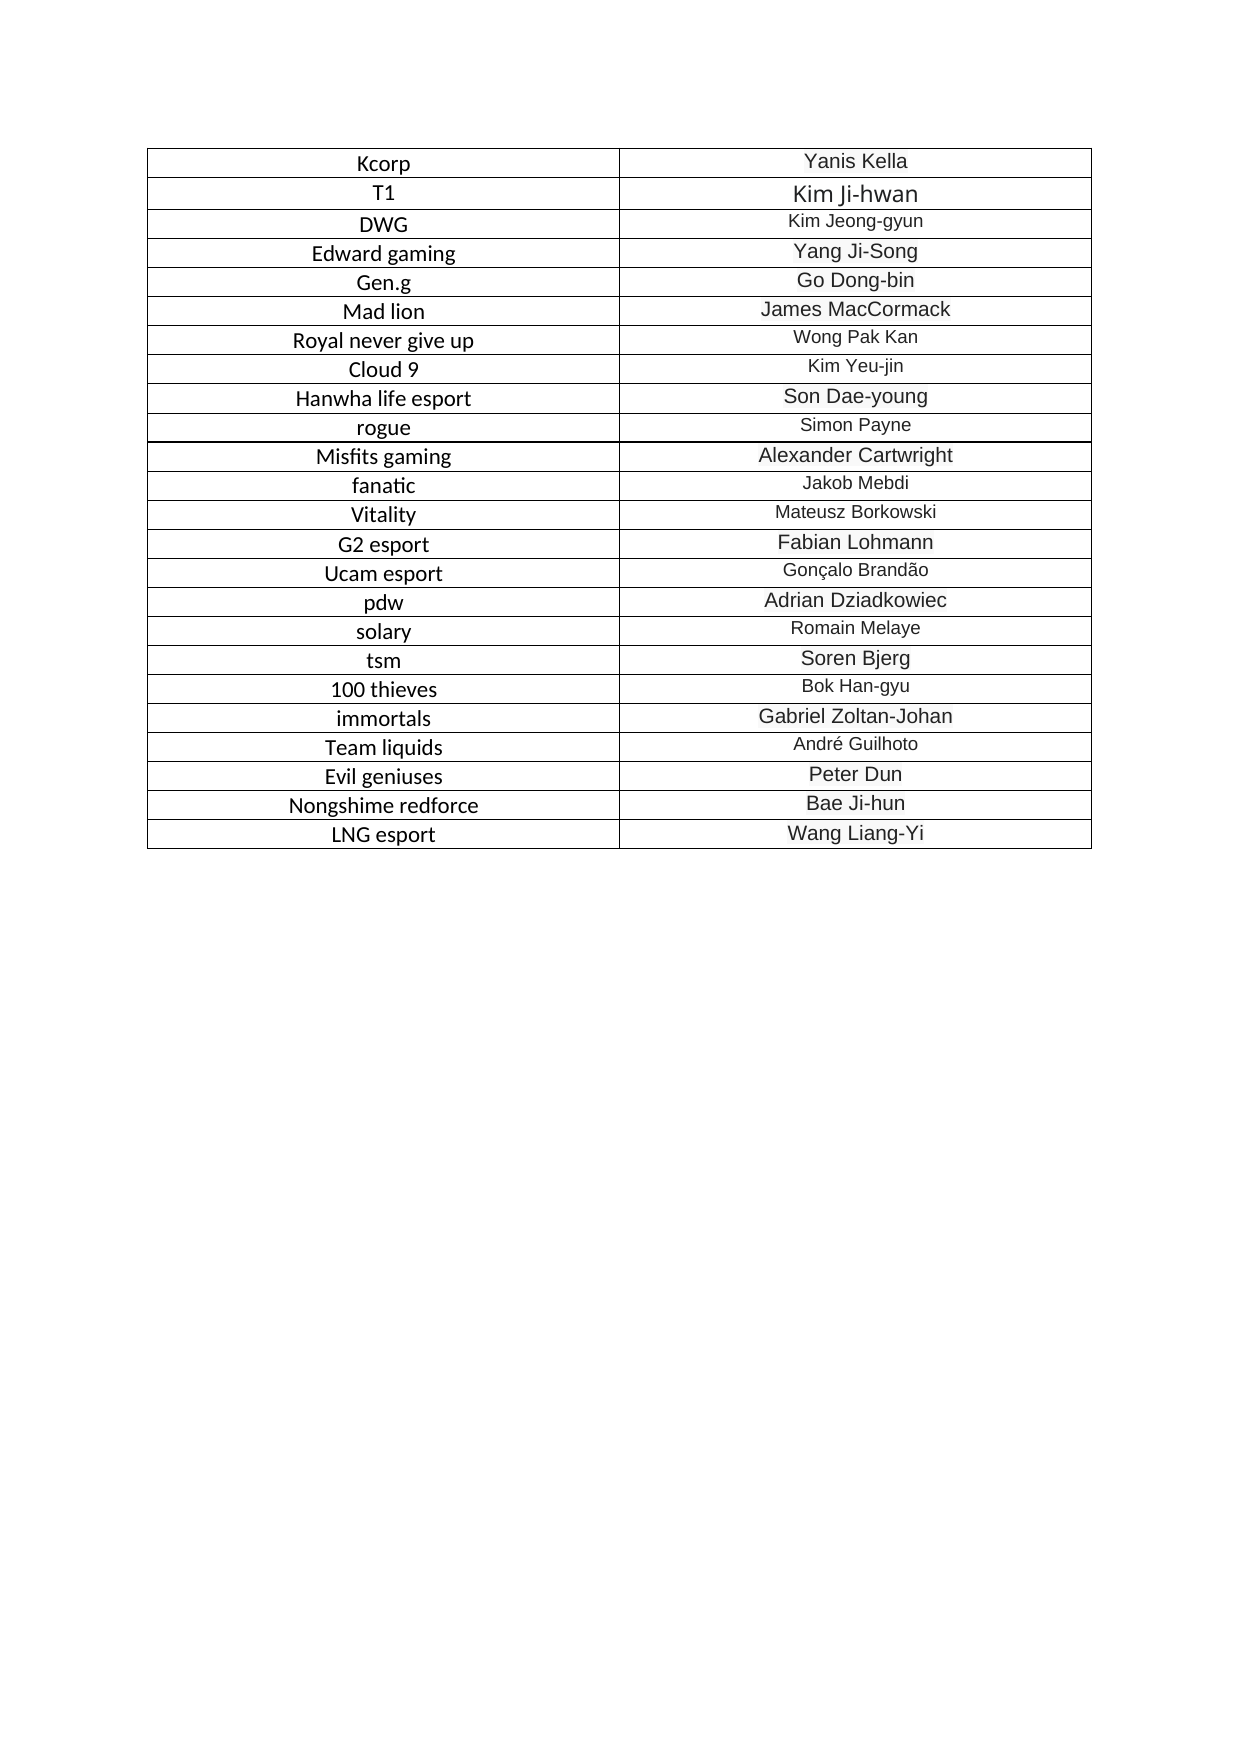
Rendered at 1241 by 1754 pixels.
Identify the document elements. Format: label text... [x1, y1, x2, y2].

table_cell Soren Bjerg [620, 646, 1091, 674]
table_cell Wong Pak Kan [620, 326, 1091, 354]
table_cell Gabriel Zoltan-Johan [620, 704, 1091, 732]
table_cell Gen.g [148, 268, 619, 296]
table_cell Adrian Dziadkowiec [620, 588, 1091, 616]
table_cell pdw [148, 588, 619, 616]
table_header Kcorp [148, 149, 619, 177]
table_cell Misfits gaming [148, 443, 619, 471]
table_cell rogue [148, 414, 619, 441]
table_cell André Guilhoto [620, 733, 1091, 761]
table_cell Peter Dun [620, 762, 1091, 790]
table_cell tsm [148, 646, 619, 674]
table_cell Mateusz Borkowski [620, 501, 1091, 529]
table_cell Bok Han-gyu [620, 675, 1091, 703]
table_cell solary [148, 617, 619, 645]
table_cell Nongshime redforce [148, 791, 619, 819]
table_cell Alexander Cartwright [620, 443, 1091, 471]
table_cell Royal never give up [148, 326, 619, 354]
table_header Yanis Kella [620, 149, 1091, 177]
table_cell Kim Yeu-jin [620, 355, 1091, 383]
table_cell DWG [148, 210, 619, 238]
table_cell LNG esport [148, 820, 619, 848]
table_cell Jakob Mebdi [620, 472, 1091, 499]
table_cell Wang Liang-Yi [620, 820, 1091, 848]
table_cell Simon Payne [620, 414, 1091, 441]
table_cell Edward gaming [148, 239, 619, 267]
table_cell Team liquids [148, 733, 619, 761]
table_cell Gonçalo Brandão [620, 559, 1091, 587]
table_cell T1 [148, 178, 619, 209]
table_cell Fabian Lohmann [620, 530, 1091, 558]
table_cell Kim Ji-hwan [620, 178, 1091, 209]
table_cell Yang Ji-Song [620, 239, 1091, 267]
table_cell Son Dae-young [620, 384, 1091, 412]
table_cell Ucam esport [148, 559, 619, 587]
table_cell Romain Melaye [620, 617, 1091, 645]
table_cell Kim Jeong-gyun [620, 210, 1091, 238]
table_cell Hanwha life esport [148, 384, 619, 412]
table_cell Mad lion [148, 297, 619, 325]
table_cell Cloud 9 [148, 355, 619, 383]
table_cell 100 thieves [148, 675, 619, 703]
table_cell James MacCormack [620, 297, 1091, 325]
table_cell Evil geniuses [148, 762, 619, 790]
table_cell Go Dong-bin [620, 268, 1091, 296]
table_cell immortals [148, 704, 619, 732]
table_cell Bae Ji-hun [620, 791, 1091, 819]
table_cell fanatic [148, 472, 619, 499]
table_cell Vitality [148, 501, 619, 529]
table_cell G2 esport [148, 530, 619, 558]
